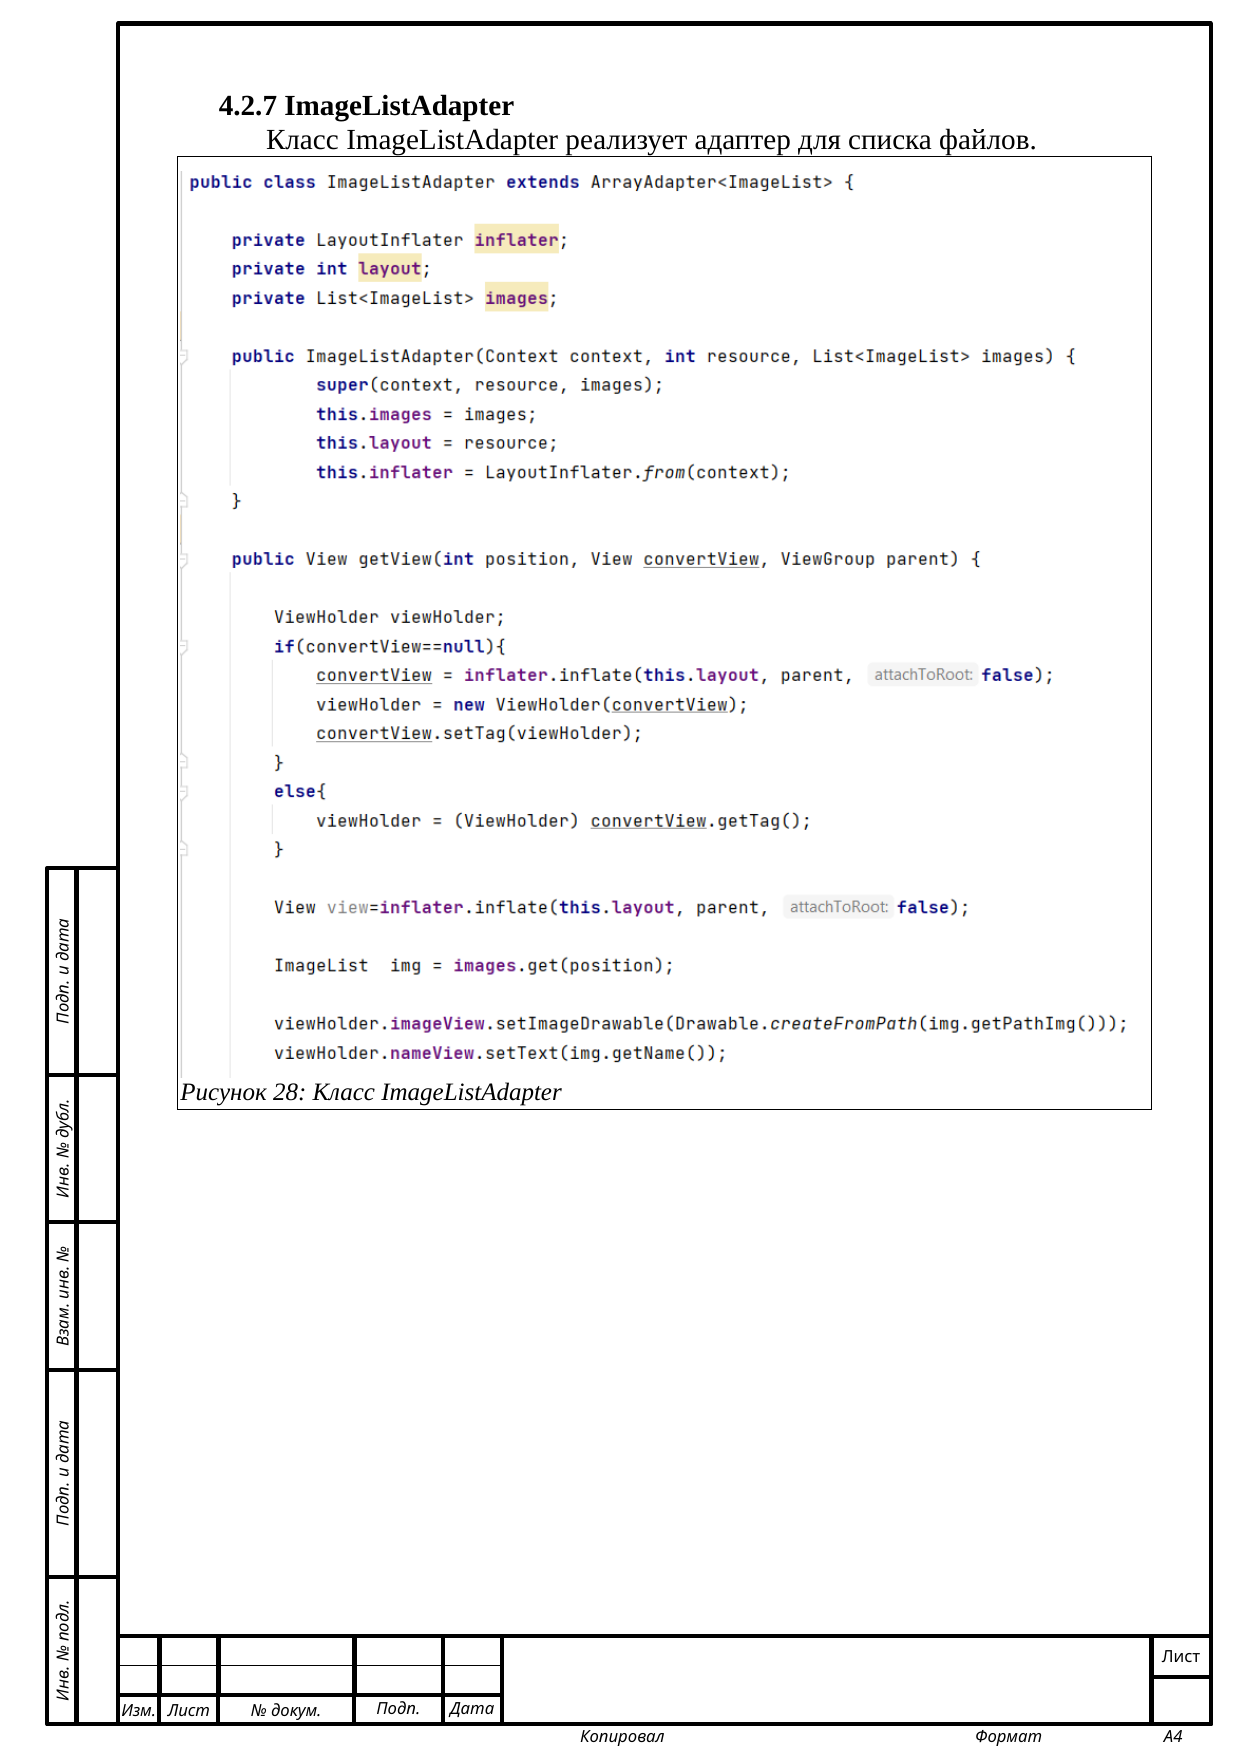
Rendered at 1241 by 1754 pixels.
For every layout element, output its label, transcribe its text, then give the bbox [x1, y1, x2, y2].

picture [180, 171, 1149, 1078]
subtitle ImageListAdapter [218, 88, 1152, 122]
text Класс ImageListAdapter реализует адаптер для списка файлов. [177, 122, 1152, 156]
text Рисунок 28: Класс ImageListAdapter [180, 1078, 1149, 1106]
